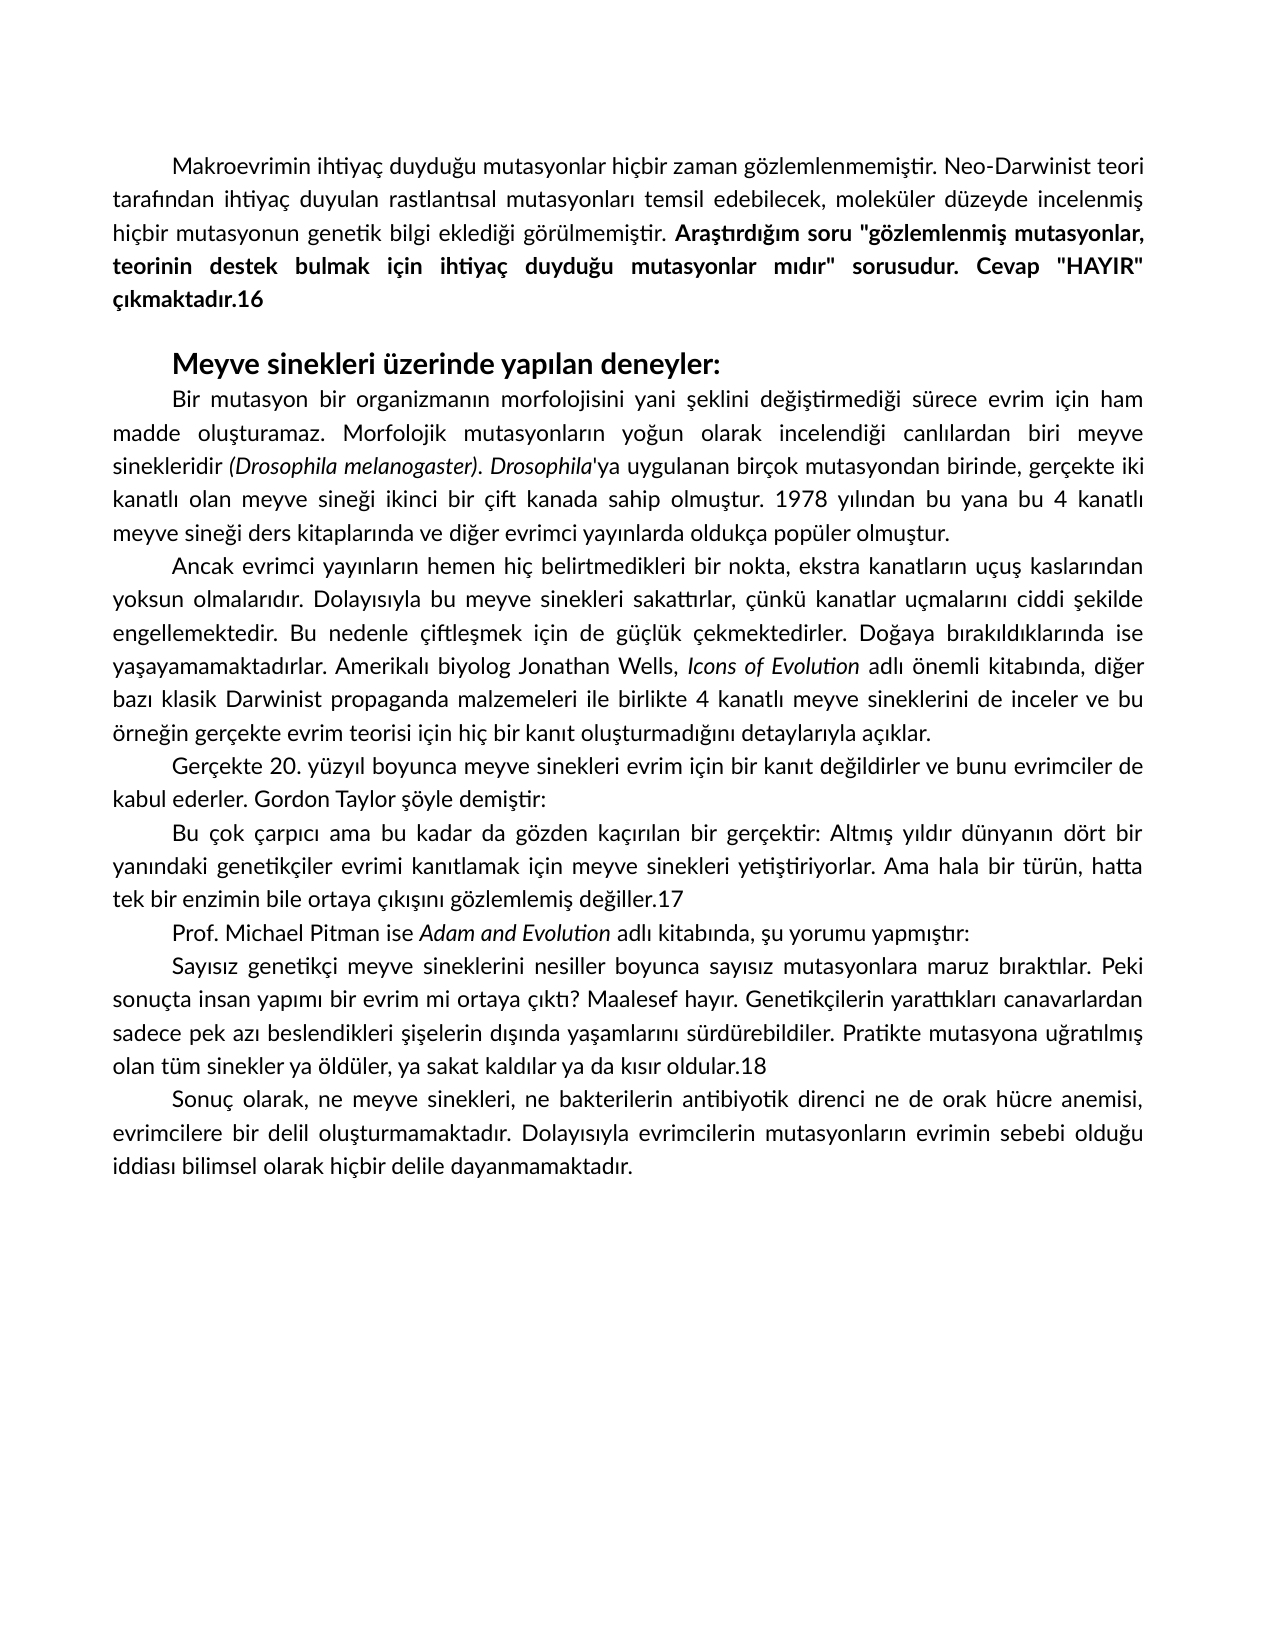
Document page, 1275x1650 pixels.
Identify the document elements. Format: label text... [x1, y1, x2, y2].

text Gerçekte 20. yüzyıl boyunca meyve sinekleri evrim için bir kanıt değildirler ve bunu evrimciler de kabul ederler. Gordon Taylor şöyle demiştir: [112, 748, 1145, 814]
text Sayısız genetikçi meyve sineklerini nesiller boyunca sayısız mutasyonlara maruz bıraktılar. Peki sonuçta insan yapımı bir evrim mi ortaya çıktı? Maalesef hayır. Genetikçilerin yarattıkları canavarlardan sadece pek azı beslendikleri şişelerin dışında yaşamlarını sürdürebildiler. Pratikte mutasyona uğratılmış olan tüm sinekler ya öldüler, ya sakat kaldılar ya da kısır oldular.18 [112, 948, 1145, 1081]
text Meyve sinekleri üzerinde yapılan deneyler: [112, 348, 1145, 381]
text Bir mutasyon bir organizmanın morfolojisini yani şeklini değiştirmediği sürece evrim için ham madde oluşturamaz. Morfolojik mutasyonların yoğun olarak incelendiği canlılardan biri meyve sinekleridir (Drosophila melanogaster). Drosophila'ya uygulanan birçok mutasyondan birinde, gerçekte iki kanatlı olan meyve sineği ikinci bir çift kanada sahip olmuştur. 1978 yılından bu yana bu 4 kanatlı meyve sineği ders kitaplarında ve diğer evrimci yayınlarda oldukça popüler olmuştur. [112, 381, 1145, 548]
text Ancak evrimci yayınların hemen hiç belirtmedikleri bir nokta, ekstra kanatların uçuş kaslarından yoksun olmalarıdır. Dolayısıyla bu meyve sinekleri sakattırlar, çünkü kanatlar uçmalarını ciddi şekilde engellemektedir. Bu nedenle çiftleşmek için de güçlük çekmektedirler. Doğaya bırakıldıklarında ise yaşayamamaktadırlar. Amerikalı biyolog Jonathan Wells, Icons of Evolution adlı önemli kitabında, diğer bazı klasik Darwinist propaganda malzemeleri ile birlikte 4 kanatlı meyve sineklerini de inceler ve bu örneğin gerçekte evrim teorisi için hiç bir kanıt oluşturmadığını detaylarıyla açıklar. [112, 548, 1145, 748]
text Bu çok çarpıcı ama bu kadar da gözden kaçırılan bir gerçektir: Altmış yıldır dünyanın dört bir yanındaki genetikçiler evrimi kanıtlamak için meyve sinekleri yetiştiriyorlar. Ama hala bir türün, hatta tek bir enzimin bile ortaya çıkışını gözlemlemiş değiller.17 [112, 814, 1145, 914]
text Makroevrimin ihtiyaç duyduğu mutasyonlar hiçbir zaman gözlemlenmemiştir. Neo-Darwinist teori tarafından ihtiyaç duyulan rastlantısal mutasyonları temsil edebilecek, moleküler düzeyde incelenmiş hiçbir mutasyonun genetik bilgi eklediği görülmemiştir. Araştırdığım soru "gözlemlenmiş mutasyonlar, teorinin destek bulmak için ihtiyaç duyduğu mutasyonlar mıdır" sorusudur. Cevap "HAYIR" çıkmaktadır.16 [112, 148, 1145, 314]
text Prof. Michael Pitman ise Adam and Evolution adlı kitabında, şu yorumu yapmıştır: [112, 914, 1145, 948]
text Sonuç olarak, ne meyve sinekleri, ne bakterilerin antibiyotik direnci ne de orak hücre anemisi, evrimcilere bir delil oluşturmamaktadır. Dolayısıyla evrimcilerin mutasyonların evrimin sebebi olduğu iddiası bilimsel olarak hiçbir delile dayanmamaktadır. [112, 1081, 1145, 1181]
